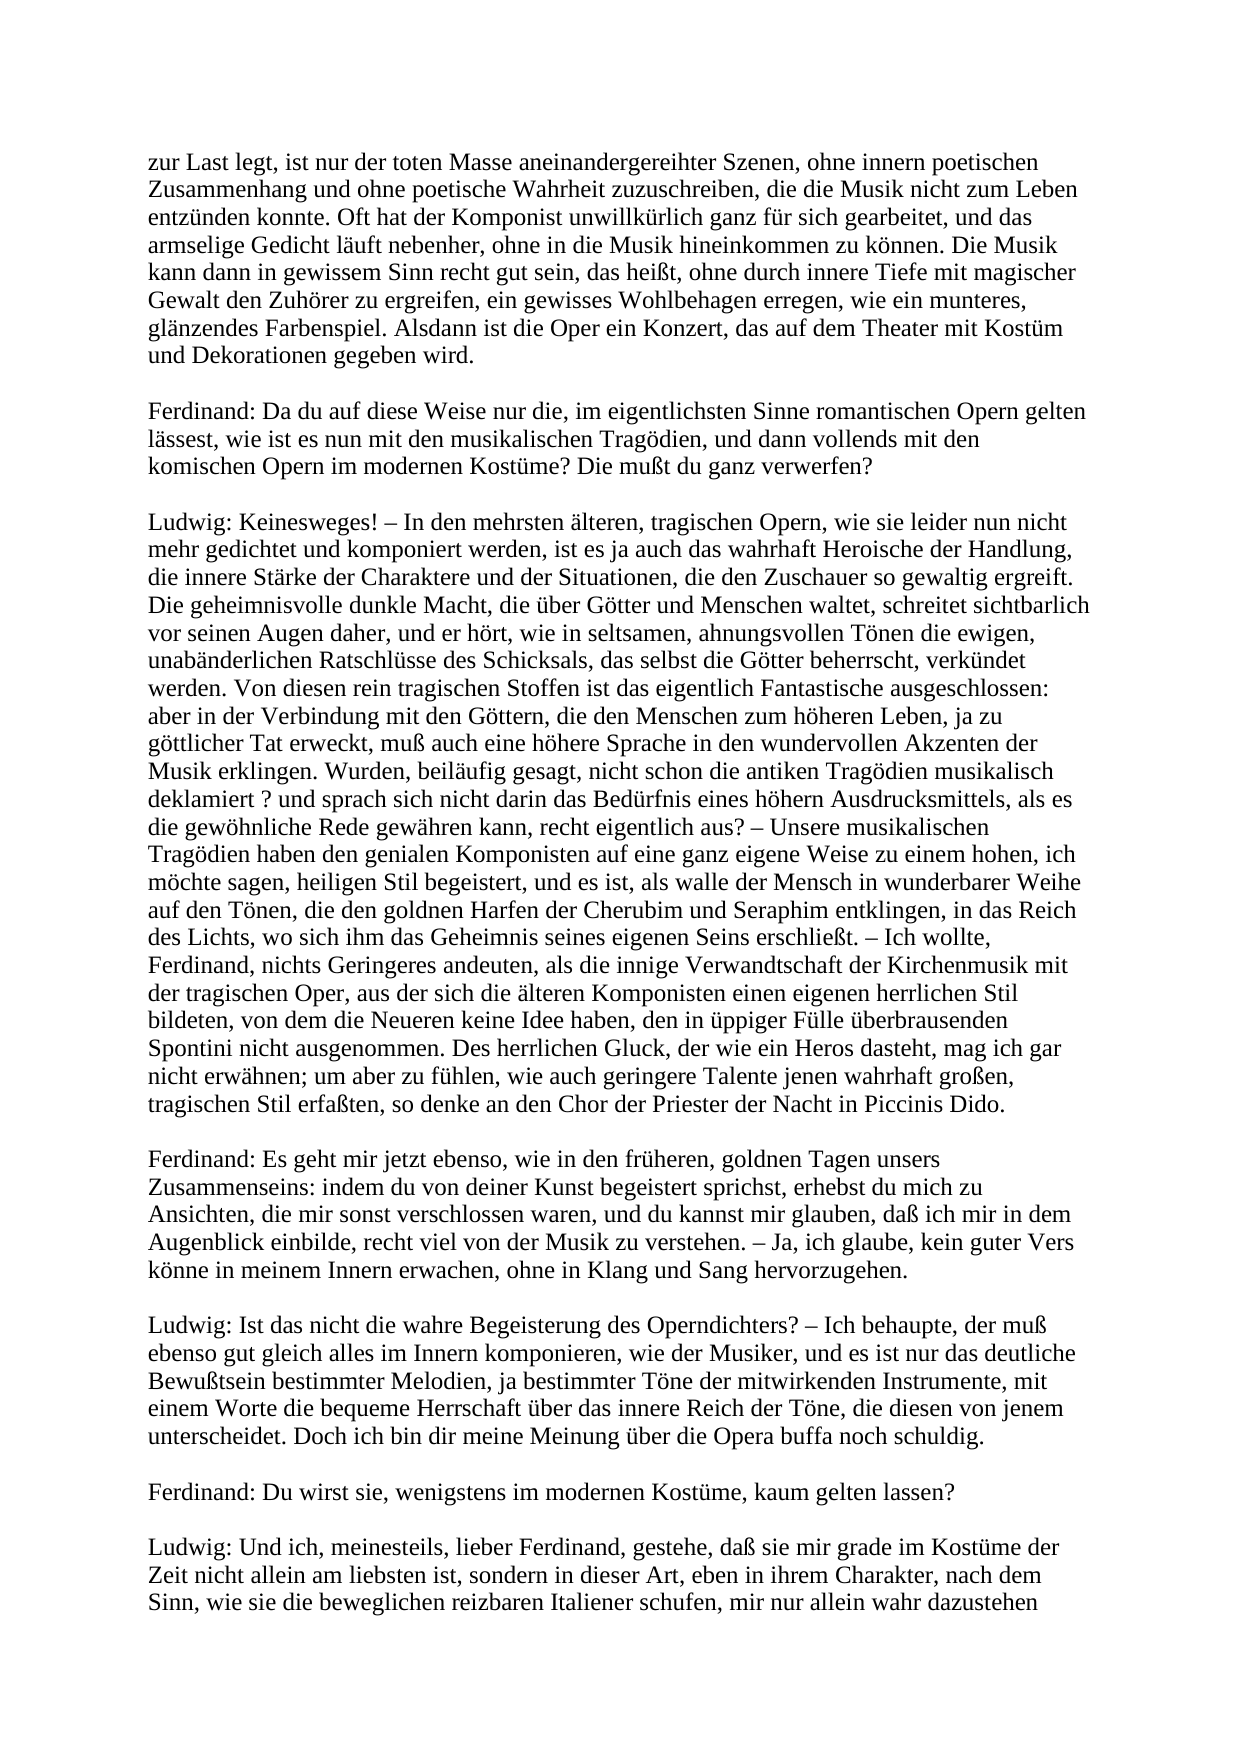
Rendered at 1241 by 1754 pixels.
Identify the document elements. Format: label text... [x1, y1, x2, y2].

text Ludwig: Ist das nicht die wahre Begeisterung des Operndichters? – Ich behaupte, der muß ebenso gut gleich alles im Innern komponieren, wie der Musiker, und es ist nur das deutliche Bewußtsein bestimmter Melodien, ja bestimmter Töne der mitwirkenden Instrumente, mit einem Worte die bequeme Herrschaft über das innere Reich der Töne, die diesen von jenem unterscheidet. Doch ich bin dir meine Meinung über die Opera buffa noch schuldig. [148, 1311, 1092, 1450]
text Ludwig: Und ich, meinesteils, lieber Ferdinand, gestehe, daß sie mir grade im Kostüme der Zeit nicht allein am liebsten ist, sondern in dieser Art, eben in ihrem Charakter, nach dem Sinn, wie sie die beweglichen reizbaren Italiener schufen, mir nur allein wahr dazustehen [148, 1533, 1092, 1616]
text zur Last legt, ist nur der toten Masse aneinandergereihter Szenen, ohne innern poetischen Zusammenhang und ohne poetische Wahrheit zuzuschreiben, die die Musik nicht zum Leben entzünden konnte. Oft hat der Komponist unwillkürlich ganz für sich gearbeitet, und das armselige Gedicht läuft nebenher, ohne in die Musik hineinkommen zu können. Die Musik kann dann in gewissem Sinn recht gut sein, das heißt, ohne durch innere Tiefe mit magischer Gewalt den Zuhörer zu ergreifen, ein gewisses Wohlbehagen erregen, wie ein munteres, glänzendes Farbenspiel. Alsdann ist die Oper ein Konzert, das auf dem Theater mit Kostüm und Dekorationen gegeben wird. [148, 148, 1092, 369]
text Ferdinand: Da du auf diese Weise nur die, im eigentlichsten Sinne romantischen Opern gelten lässest, wie ist es nun mit den musikalischen Tragödien, und dann vollends mit den komischen Opern im modernen Kostüme? Die mußt du ganz verwerfen? [148, 397, 1092, 480]
text Ferdinand: Du wirst sie, wenigstens im modernen Kostüme, kaum gelten lassen? [148, 1478, 1092, 1505]
text Ludwig: Keinesweges! – In den mehrsten älteren, tragischen Opern, wie sie leider nun nicht mehr gedichtet und komponiert werden, ist es ja auch das wahrhaft Heroische der Handlung, die innere Stärke der Charaktere und der Situationen, die den Zuschauer so gewaltig ergreift. Die geheimnisvolle dunkle Macht, die über Götter und Menschen waltet, schreitet sichtbarlich vor seinen Augen daher, und er hört, wie in seltsamen, ahnungsvollen Tönen die ewigen, unabänderlichen Ratschlüsse des Schicksals, das selbst die Götter beherrscht, verkündet werden. Von diesen rein tragischen Stoffen ist das eigentlich Fantastische ausgeschlossen: aber in der Verbindung mit den Göttern, die den Menschen zum höheren Leben, ja zu göttlicher Tat erweckt, muß auch eine höhere Sprache in den wundervollen Akzenten der Musik erklingen. Wurden, beiläufig gesagt, nicht schon die antiken Tragödien musikalisch deklamiert ? und sprach sich nicht darin das Bedürfnis eines höhern Ausdrucksmittels, als es die gewöhnliche Rede gewähren kann, recht eigentlich aus? – Unsere musikalischen Tragödien haben den genialen Komponisten auf eine ganz eigene Weise zu einem hohen, ich möchte sagen, heiligen Stil begeistert, und es ist, als walle der Mensch in wunderbarer Weihe auf den Tönen, die den goldnen Harfen der Cherubim und Seraphim entklingen, in das Reich des Lichts, wo sich ihm das Geheimnis seines eigenen Seins erschließt. – Ich wollte, Ferdinand, nichts Geringeres andeuten, als die innige Verwandtschaft der Kirchenmusik mit der tragischen Oper, aus der sich die älteren Komponisten einen eigenen herrlichen Stil bildeten, von dem die Neueren keine Idee haben, den in üppiger Fülle überbrausenden Spontini nicht ausgenommen. Des herrlichen Gluck, der wie ein Heros dasteht, mag ich gar nicht erwähnen; um aber zu fühlen, wie auch geringere Talente jenen wahrhaft großen, tragischen Stil erfaßten, so denke an den Chor der Priester der Nacht in Piccinis Dido. [148, 508, 1092, 1117]
text Ferdinand: Es geht mir jetzt ebenso, wie in den früheren, goldnen Tagen unsers Zusammenseins: indem du von deiner Kunst begeistert sprichst, erhebst du mich zu Ansichten, die mir sonst verschlossen waren, und du kannst mir glauben, daß ich mir in dem Augenblick einbilde, recht viel von der Musik zu verstehen. – Ja, ich glaube, kein guter Vers könne in meinem Innern erwachen, ohne in Klang und Sang hervorzugehen. [148, 1145, 1092, 1284]
